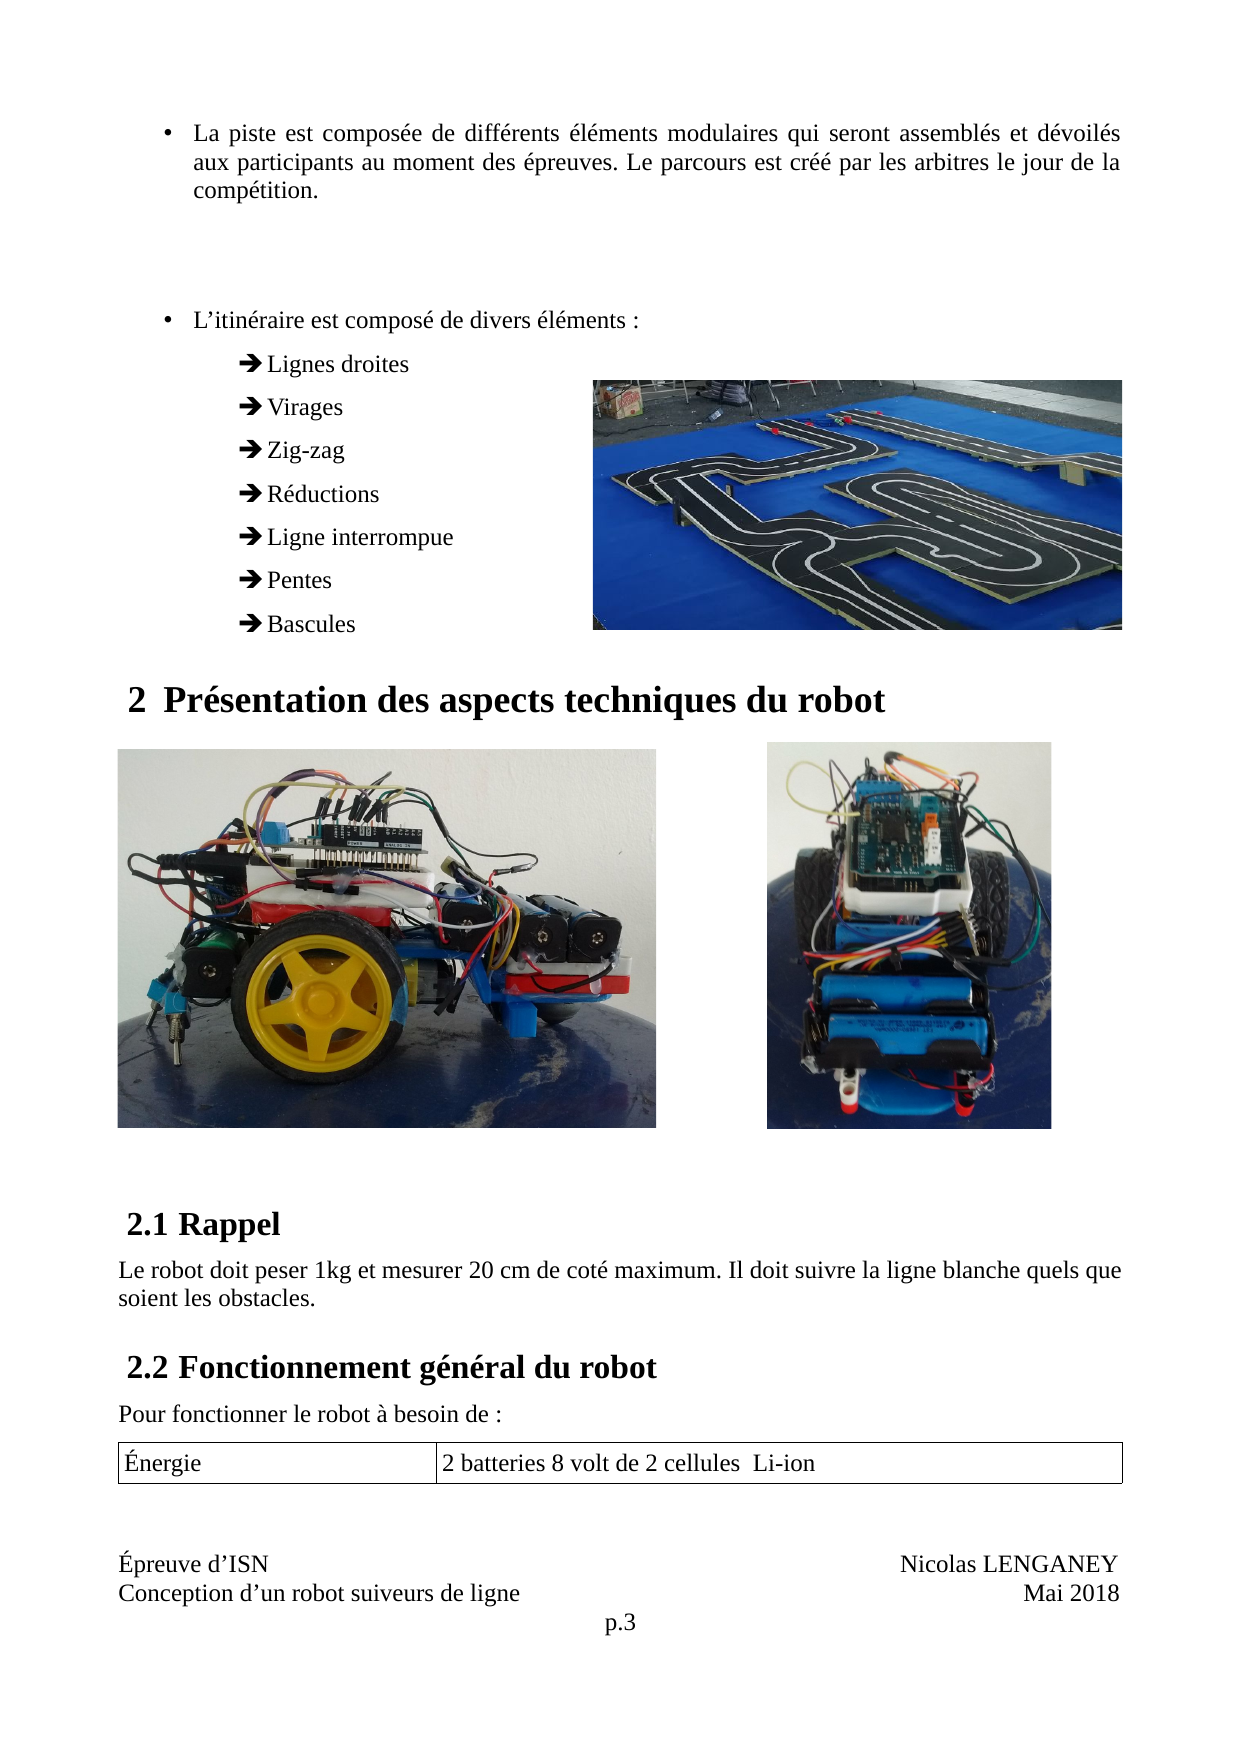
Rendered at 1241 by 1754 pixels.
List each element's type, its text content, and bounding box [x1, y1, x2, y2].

picture [767, 742, 1052, 1129]
list Réductions [237, 479, 595, 508]
picture [117, 749, 657, 1128]
list Zig-zag [237, 436, 595, 464]
list Virages [237, 392, 595, 421]
list Ligne interrompue [237, 522, 595, 551]
subtitle Fonctionnement général du robot [118, 1348, 1122, 1386]
table_header Énergie [119, 1443, 436, 1482]
list Lignes droites [237, 349, 1122, 378]
subtitle Rappel [118, 1203, 1122, 1242]
text Le robot doit peser 1kg et mesurer 20 cm de coté maximum. Il doit suivre la ligne blanche quels que soient les obstacles. [118, 1255, 1122, 1312]
subtitle Présentation des aspects techniques du robot [118, 677, 1122, 721]
list Bascules [237, 609, 1122, 638]
list L’itinéraire est composé de divers éléments : [164, 306, 1122, 334]
text Pour fonctionner le robot à besoin de : [118, 1399, 1122, 1427]
list Pentes [237, 566, 595, 594]
list La piste est composée de différents éléments modulaires qui seront assemblés et dévoilés aux participants au moment des épreuves. Le parcours est créé par les arbitres le jour de la compétition. [164, 118, 1122, 204]
table_header 2 batteries 8 volt de 2 cellules Li-ion [437, 1443, 1122, 1482]
